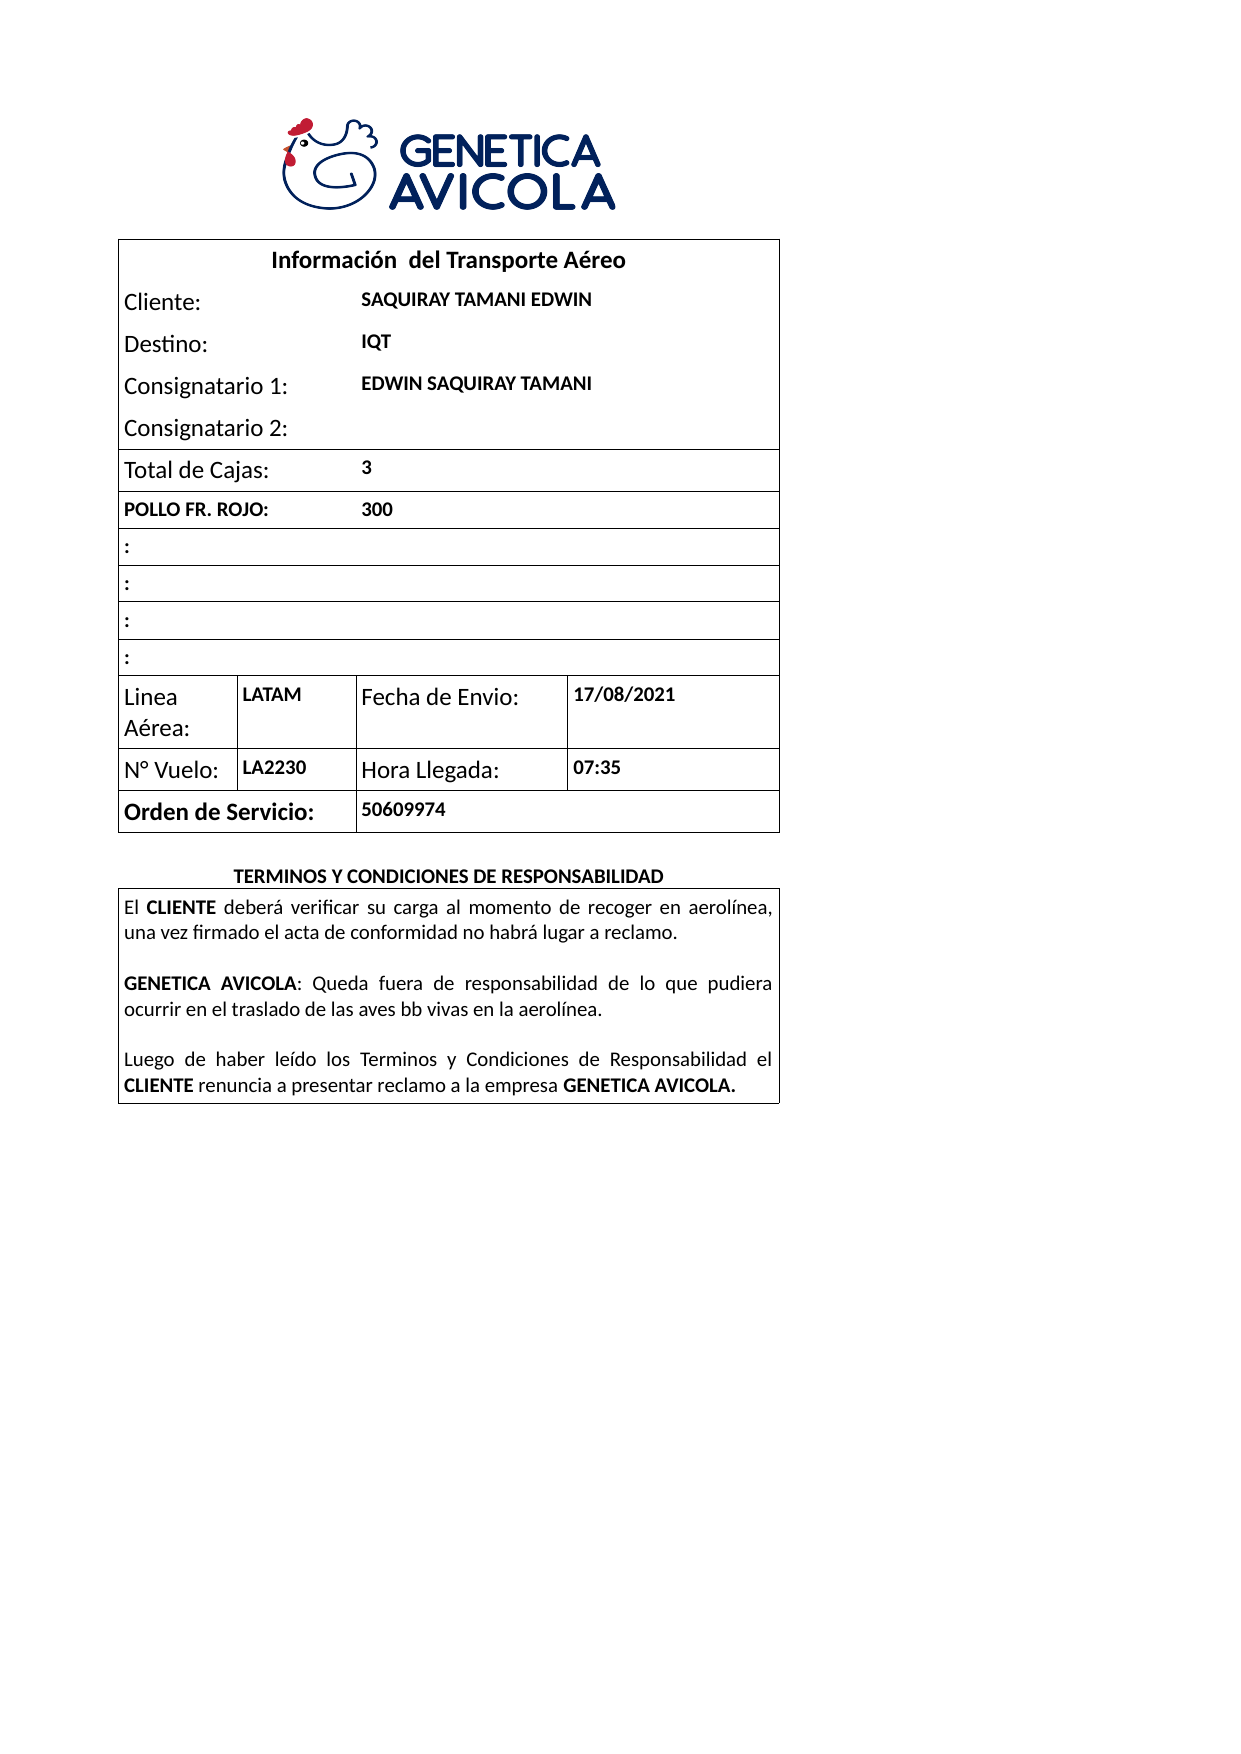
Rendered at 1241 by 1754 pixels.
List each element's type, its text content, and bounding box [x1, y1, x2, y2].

table_cell TERMINOS Y CONDICIONES DE RESPONSABILIDAD [118, 833, 779, 888]
table_cell Fecha de Envio: [357, 676, 567, 748]
table_cell N° Vuelo: [119, 749, 237, 790]
table_cell 50609974 [357, 791, 779, 832]
table_cell EDWIN SAQUIRAY TAMANI [356, 365, 779, 406]
table_cell : [119, 529, 356, 564]
table_cell 300 [356, 492, 779, 527]
table_cell : [119, 640, 356, 675]
table_cell El CLIENTE deberá verificar su carga al momento de recoger en aerolínea, una vez firmado el acta de conformidad no habrá lugar a reclamo. GENETICA AVICOLA: Queda fuera de responsabilidad de lo que pudiera ocurrir en el traslado de las aves bb vivas en la aerolínea. Luego de haber leído los Terminos y Condiciones de Responsabilidad el CLIENTE renuncia a presentar reclamo a la empresa GENETICA AVICOLA. [119, 889, 779, 1103]
table_cell [356, 602, 779, 638]
table_cell : [119, 566, 356, 601]
table_cell SAQUIRAY TAMANI EDWIN [356, 281, 779, 322]
table_cell [356, 529, 779, 564]
picture [282, 118, 616, 210]
table_cell : [119, 602, 356, 638]
table_cell [356, 406, 779, 448]
table_cell Destino: [119, 323, 356, 364]
table_cell Consignatario 2: [119, 406, 356, 448]
table_cell POLLO FR. ROJO: [119, 492, 356, 527]
table_cell IQT [356, 323, 779, 364]
table_cell 3 [356, 450, 779, 491]
table_cell Hora Llegada: [357, 749, 567, 790]
table_cell [356, 640, 779, 675]
table_cell 17/08/2021 [568, 676, 779, 748]
table_cell Cliente: [119, 281, 356, 322]
table_cell Total de Cajas: [119, 450, 356, 491]
table_cell Linea Aérea: [119, 676, 237, 748]
table_cell 07:35 [568, 749, 779, 790]
table_cell LATAM [238, 676, 356, 748]
table_cell Orden de Servicio: [119, 791, 356, 832]
table_cell LA2230 [238, 749, 356, 790]
table_header Información del Transporte Aéreo [119, 240, 779, 281]
table_cell [356, 566, 779, 601]
table_cell Consignatario 1: [119, 365, 356, 406]
